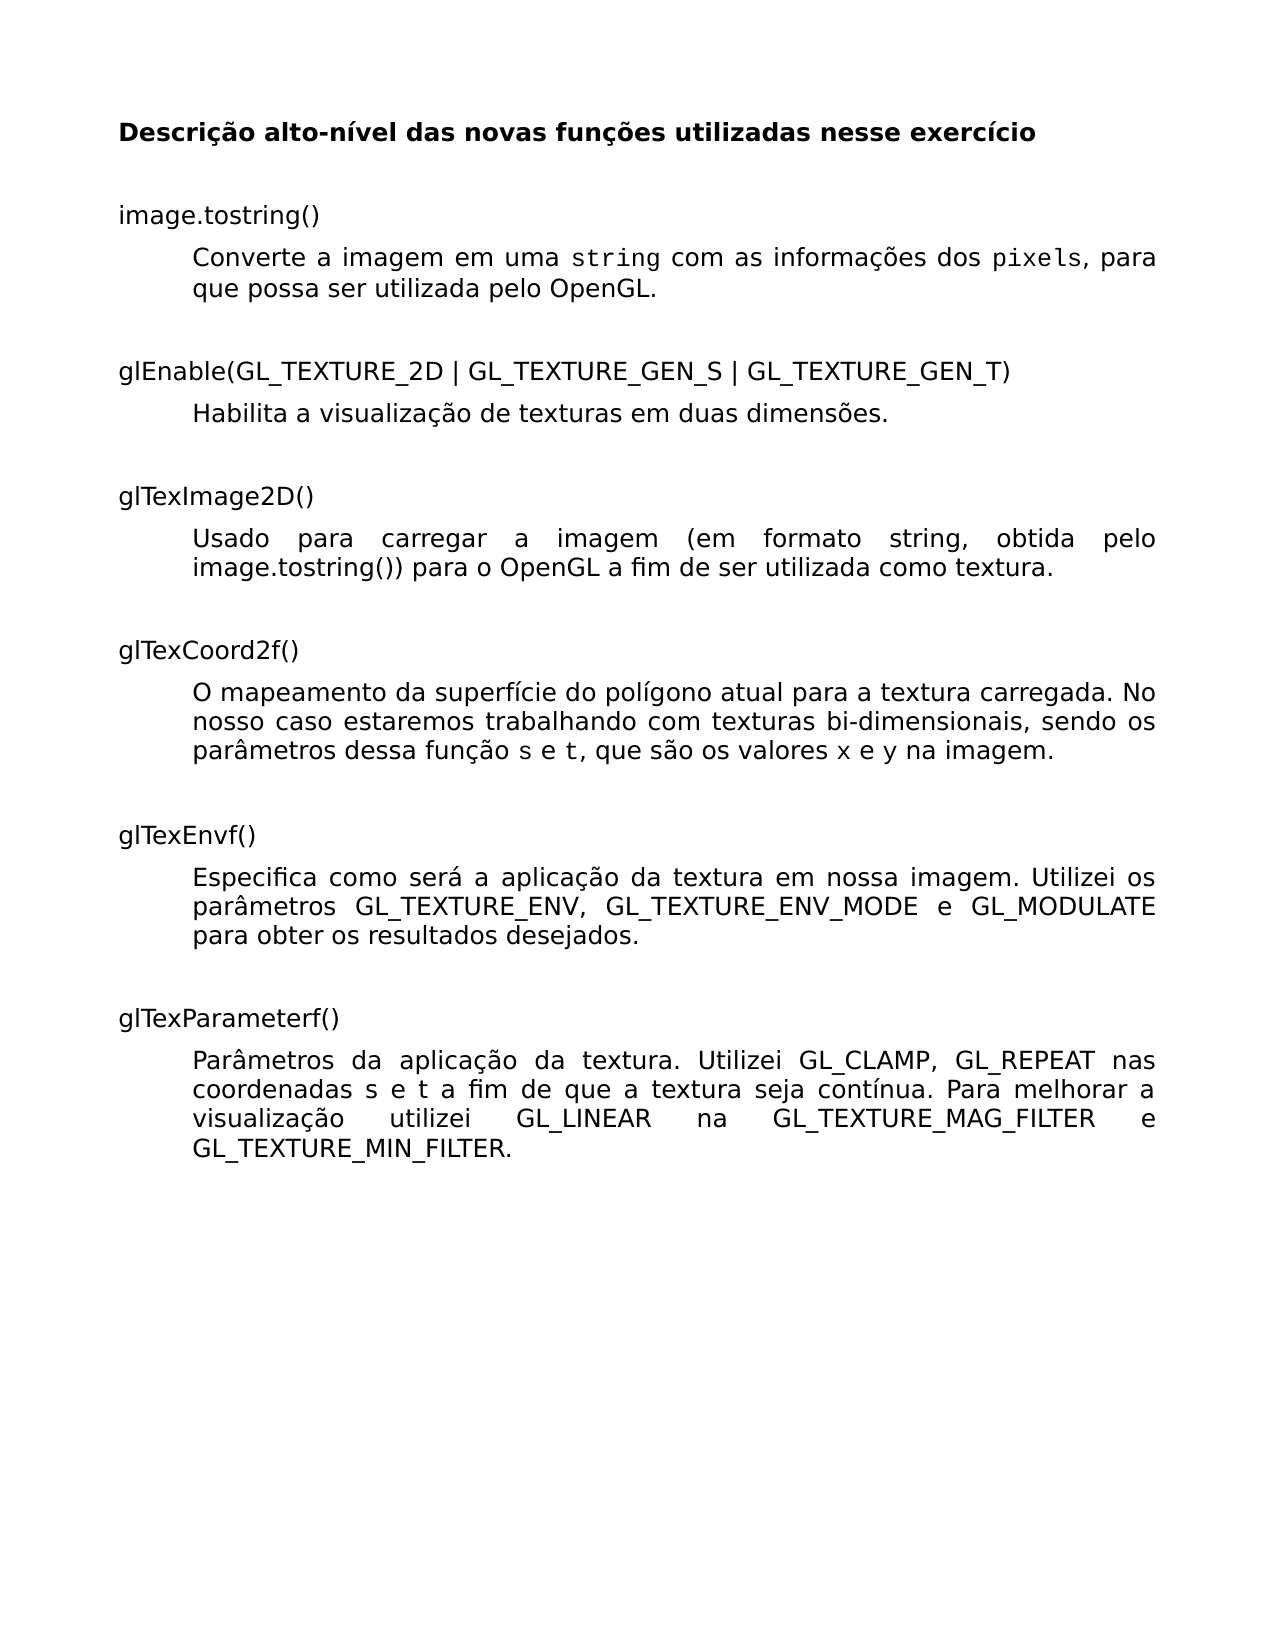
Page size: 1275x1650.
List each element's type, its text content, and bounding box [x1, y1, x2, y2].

text Habilita a visualização de texturas em duas dimensões. [192, 399, 1157, 428]
text Descrição alto-nível das novas funções utilizadas nesse exercício [118, 118, 1157, 147]
text O mapeamento da superfície do polígono atual para a textura carregada. No nosso caso estaremos trabalhando com texturas bi-dimensionais, sendo os parâmetros dessa função s e t, que são os valores x e y na imagem. [192, 678, 1157, 767]
text Usado para carregar a imagem (em formato string, obtida pelo image.tostring()) para o OpenGL a fim de ser utilizada como textura. [192, 524, 1157, 582]
text glEnable(GL_TEXTURE_2D | GL_TEXTURE_GEN_S | GL_TEXTURE_GEN_T) [118, 357, 1157, 386]
text image.tostring() [118, 201, 1157, 231]
text Especifica como será a aplicação da textura em nossa imagem. Utilizei os parâmetros GL_TEXTURE_ENV, GL_TEXTURE_ENV_MODE e GL_MODULATE para obter os resultados desejados. [192, 863, 1157, 950]
text Converte a imagem em uma string com as informações dos pixels, para que possa ser utilizada pelo OpenGL. [192, 243, 1157, 303]
text glTexImage2D() [118, 482, 1157, 511]
text glTexParameterf() [118, 1004, 1157, 1034]
text glTexEnvf() [118, 821, 1157, 850]
text glTexCoord2f() [118, 636, 1157, 666]
text Parâmetros da aplicação da textura. Utilizei GL_CLAMP, GL_REPEAT nas coordenadas s e t a fim de que a textura seja contínua. Para melhorar a visualização utilizei GL_LINEAR na GL_TEXTURE_MAG_FILTER e GL_TEXTURE_MIN_FILTER. [192, 1046, 1157, 1163]
